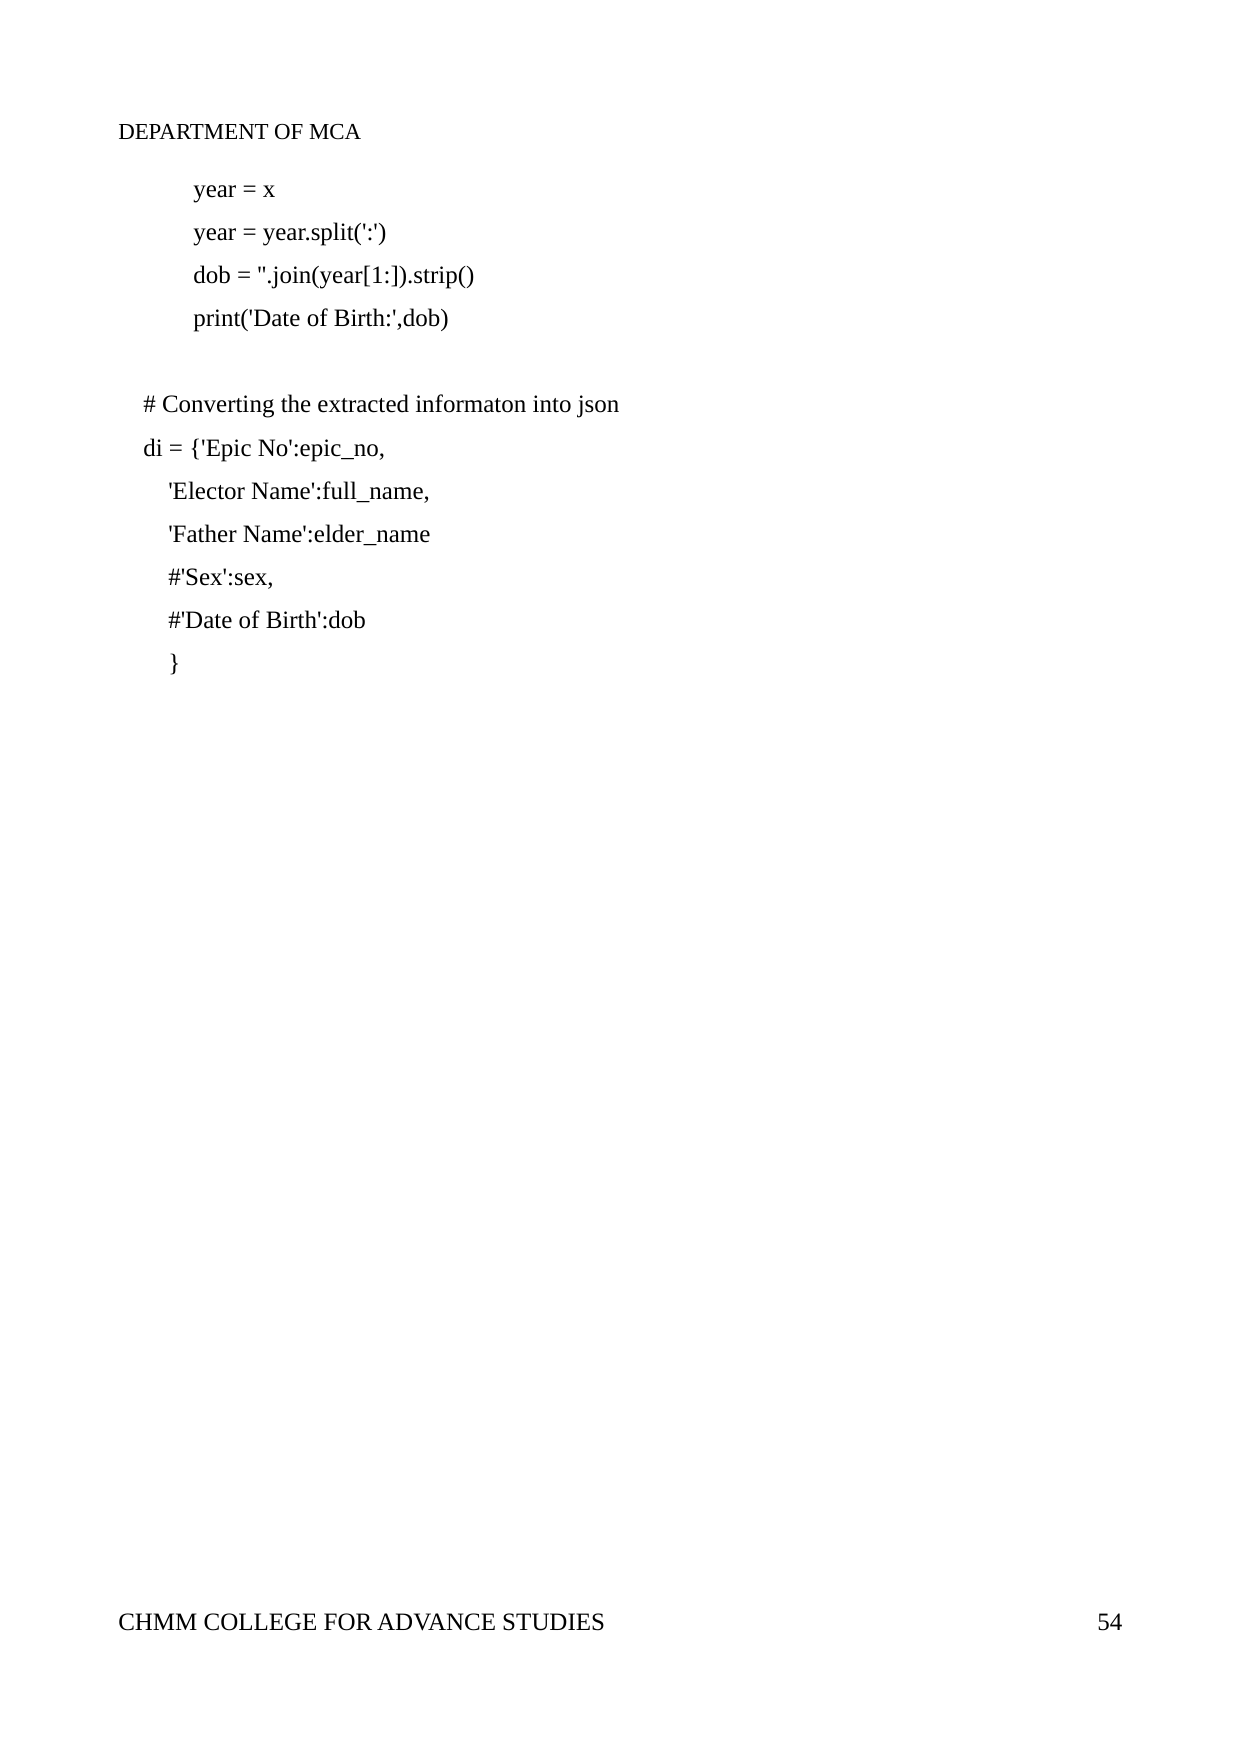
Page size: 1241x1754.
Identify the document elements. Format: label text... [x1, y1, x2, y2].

text dob = ''.join(year[1:]).strip() [118, 260, 1122, 289]
text di = {'Epic No':epic_no, [118, 433, 1122, 461]
text # Converting the extracted informaton into json [118, 389, 1122, 418]
text #'Date of Birth':dob [118, 605, 1122, 634]
text year = year.split(':') [118, 217, 1122, 246]
text } [118, 648, 1122, 677]
text 'Father Name':elder_name [118, 519, 1122, 548]
text print('Date of Birth:',dob) [118, 303, 1122, 332]
text year = x [118, 174, 1122, 203]
text #'Sex':sex, [118, 562, 1122, 591]
text 'Elector Name':full_name, [118, 476, 1122, 504]
